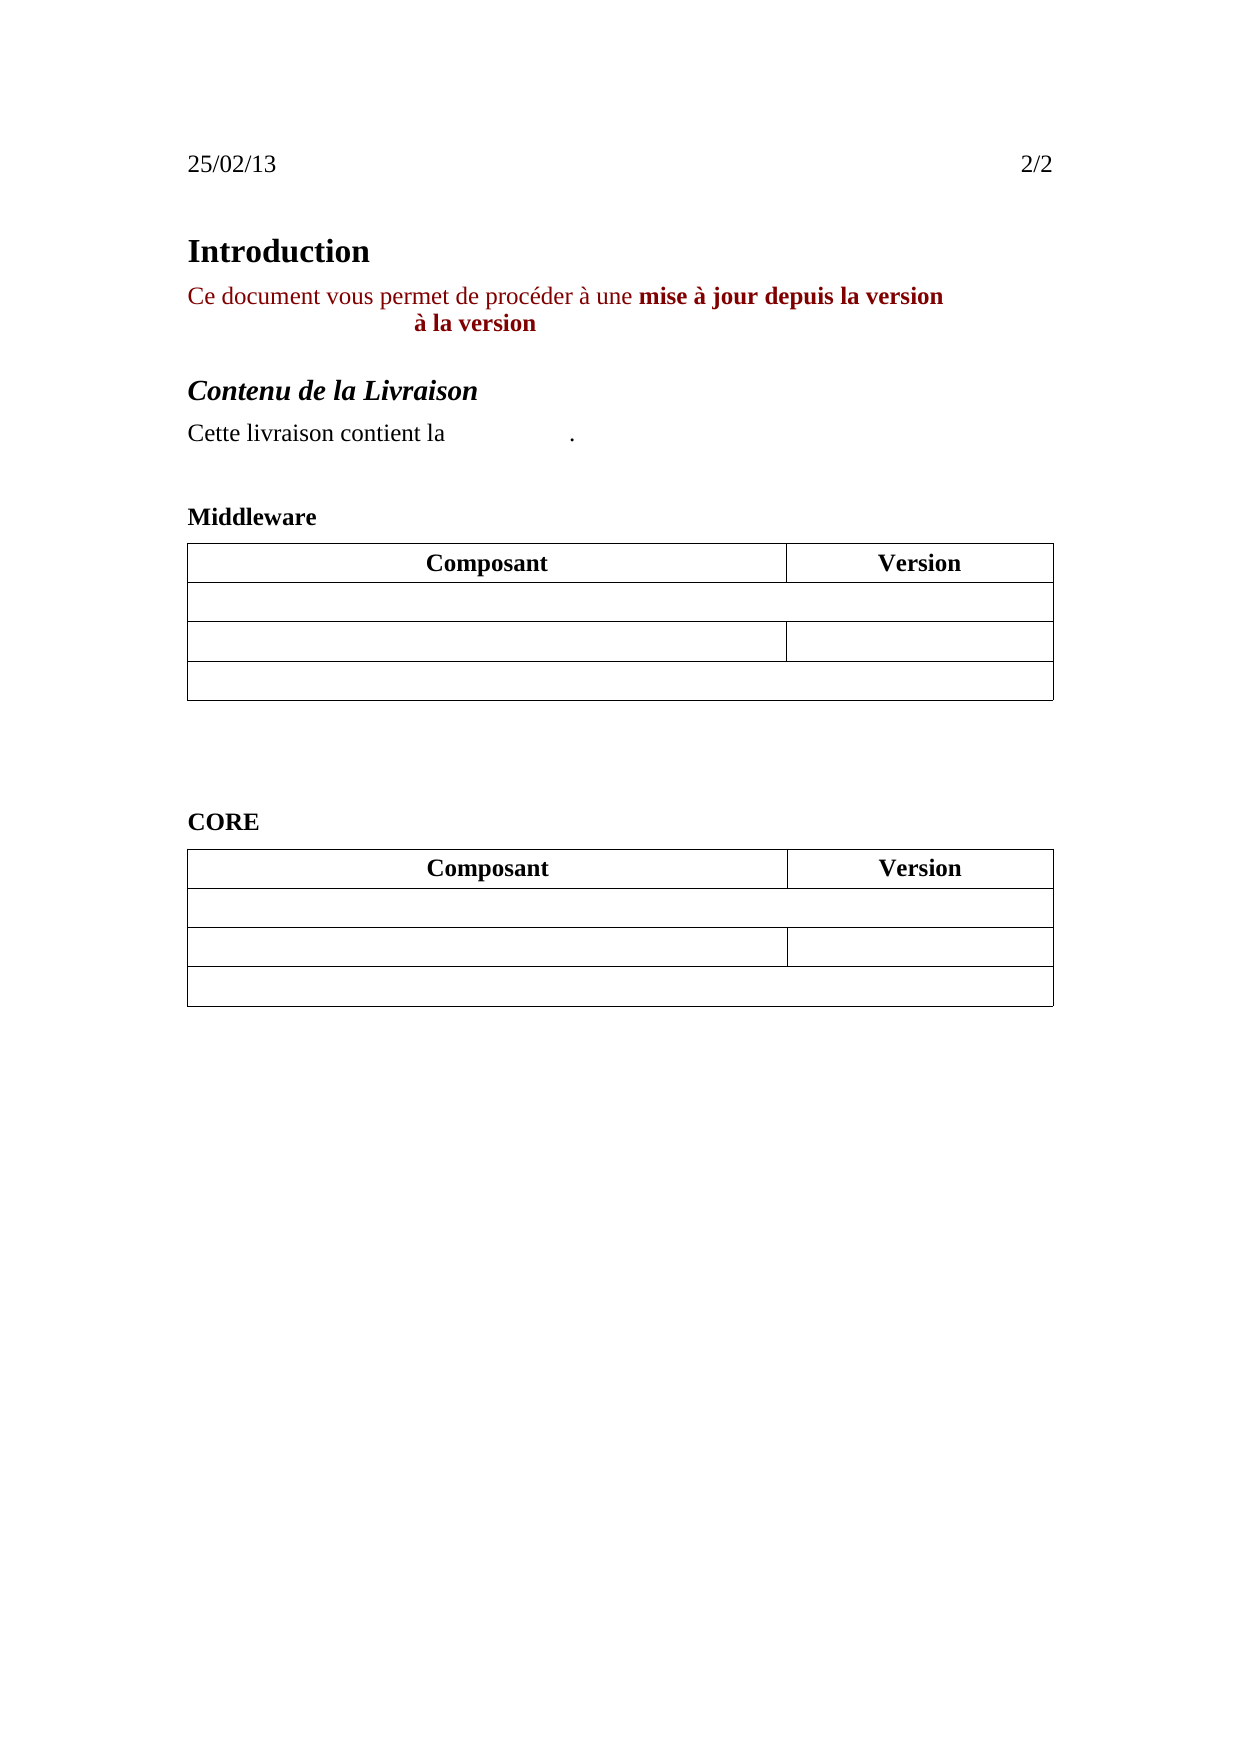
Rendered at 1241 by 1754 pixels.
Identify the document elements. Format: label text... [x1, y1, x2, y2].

text <if test="len(o.core) > 0"> [187, 781, 1053, 808]
text </if> [187, 701, 1053, 728]
table_cell </for> [188, 967, 1053, 1006]
table_cell <for each="line in o.middleware"> [188, 583, 1053, 621]
table_header Version [787, 544, 1053, 582]
text CORE [187, 808, 1053, 836]
text <if test="len(o.middleware) > 0"> [187, 475, 1053, 503]
table_header Composant [188, 850, 787, 888]
table_cell <for each="line in o.core"> [188, 889, 1053, 927]
subtitle Contenu de la Livraison [187, 375, 1053, 407]
table_header Composant [188, 544, 786, 582]
text Ce document vous permet de procéder à une mise à jour depuis la version <o.previous_version> à la version <o.version> [187, 282, 1053, 337]
table_header Version [788, 850, 1053, 888]
subtitle Introduction [187, 232, 1053, 269]
table_cell <line.version> [788, 928, 1053, 966]
table_cell <line.composant> [188, 622, 786, 661]
table_cell <line.version> [787, 622, 1053, 661]
text </if> [187, 1007, 1053, 1033]
table_cell <line.composant> [188, 928, 787, 966]
text Middleware [187, 503, 1053, 530]
table_cell </for> [188, 662, 1053, 700]
text Cette livraison contient la <o.version>. [187, 419, 1053, 447]
